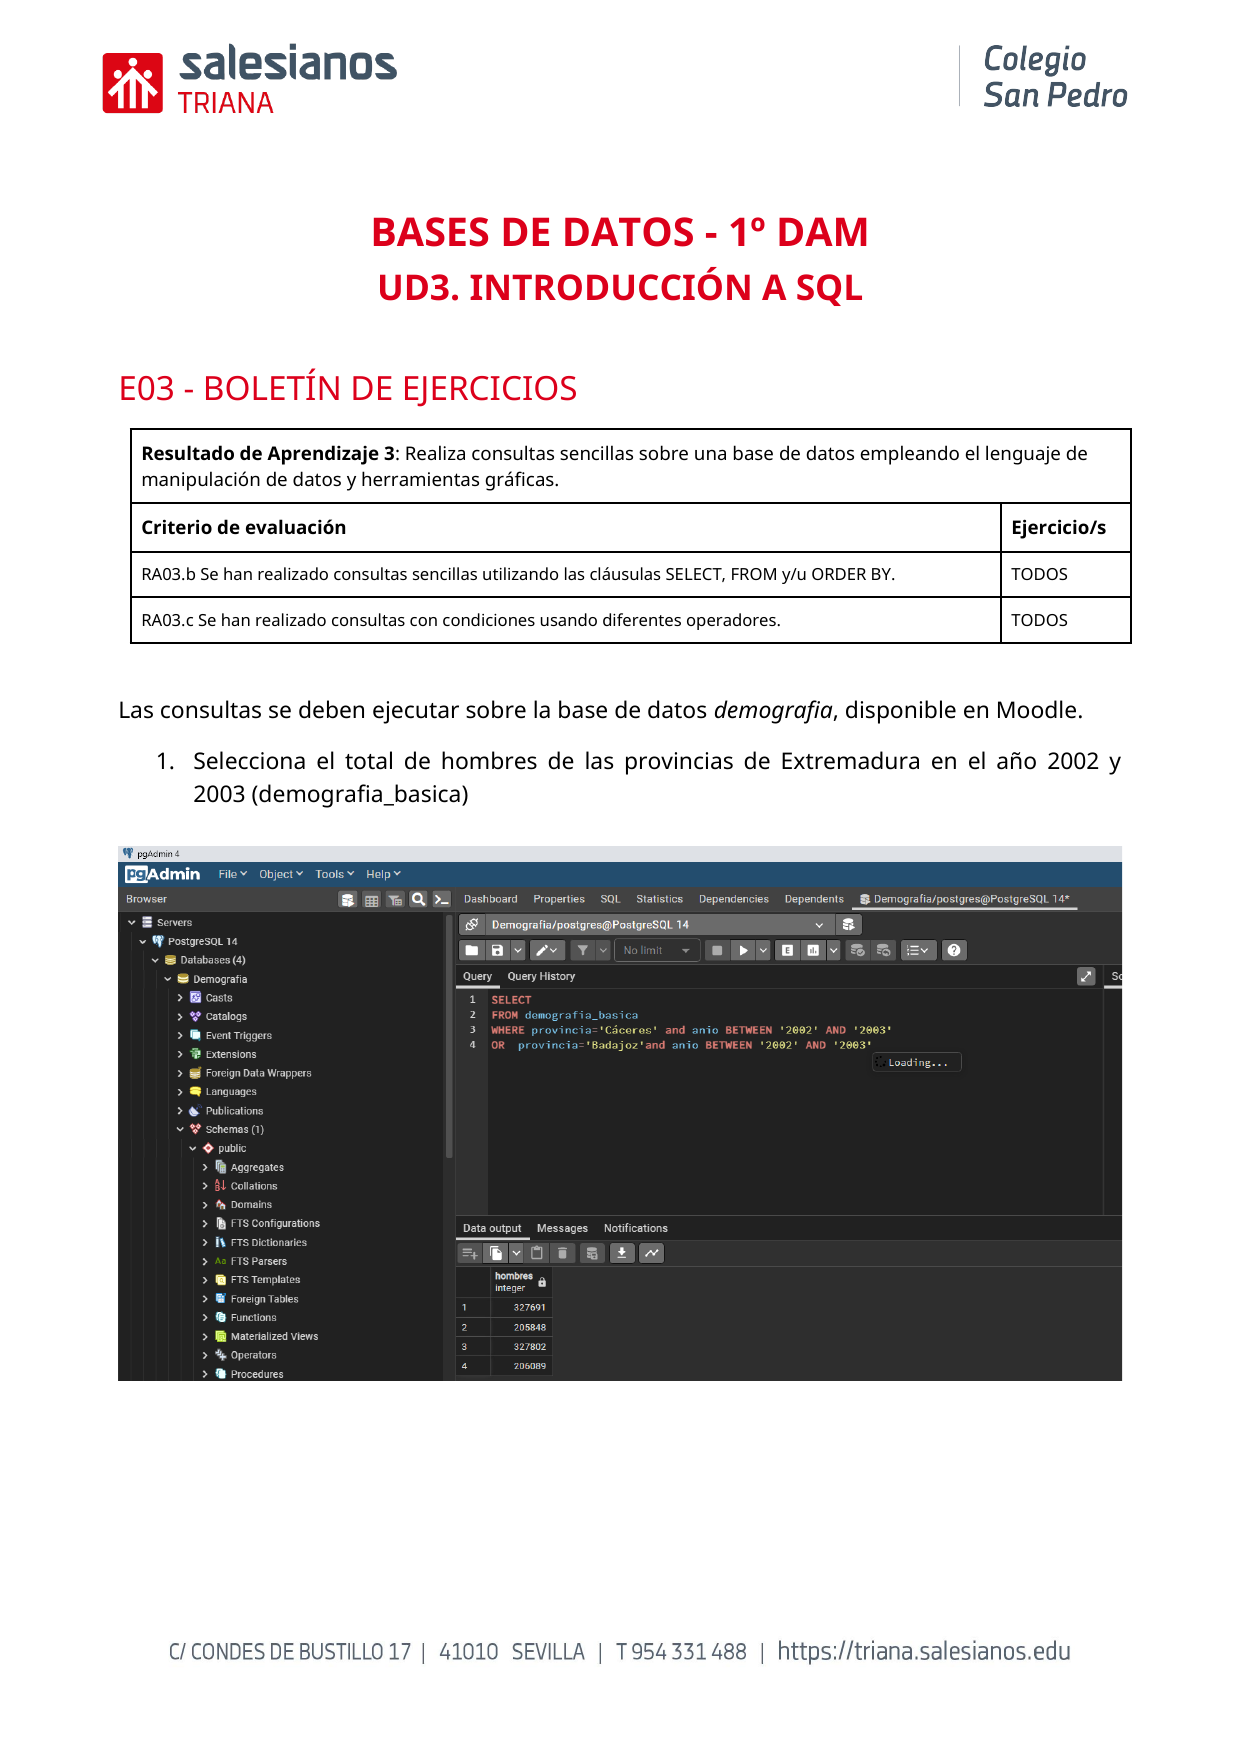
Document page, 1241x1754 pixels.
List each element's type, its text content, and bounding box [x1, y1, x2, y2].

table_cell TODOS [1002, 553, 1130, 596]
picture [0, 1632, 1241, 1699]
picture [118, 846, 1123, 1381]
picture [951, 32, 1136, 122]
text Las consultas se deben ejecutar sobre la base de datos demografia, disponible en Moodle. [118, 694, 1122, 726]
table_cell TODOS [1002, 598, 1130, 642]
table_header Resultado de Aprendizaje 3: Realiza consultas sencillas sobre una base de datos empleando el lenguaje de manipulación de datos y herramientas gráficas. [132, 430, 1130, 502]
table_cell RA03.b Se han realizado consultas sencillas utilizando las cláusulas SELECT, FROM y/u ORDER BY. [132, 553, 1000, 596]
table_cell RA03.c Se han realizado consultas con condiciones usando diferentes operadores. [132, 598, 1000, 642]
table_cell Criterio de evaluación [132, 504, 1000, 551]
subtitle BASES DE DATOS - 1º DAM [118, 204, 1122, 258]
picture [93, 28, 402, 125]
list Selecciona el total de hombres de las provincias de Extremadura en el año 2002 y 2003 (demografia_basica) [156, 745, 1122, 810]
subtitle UD3. INTRODUCCIÓN A SQL [118, 262, 1122, 311]
table_cell Ejercicio/s [1002, 504, 1130, 551]
subtitle E03 - BOLETÍN DE EJERCICIOS [118, 364, 1122, 410]
